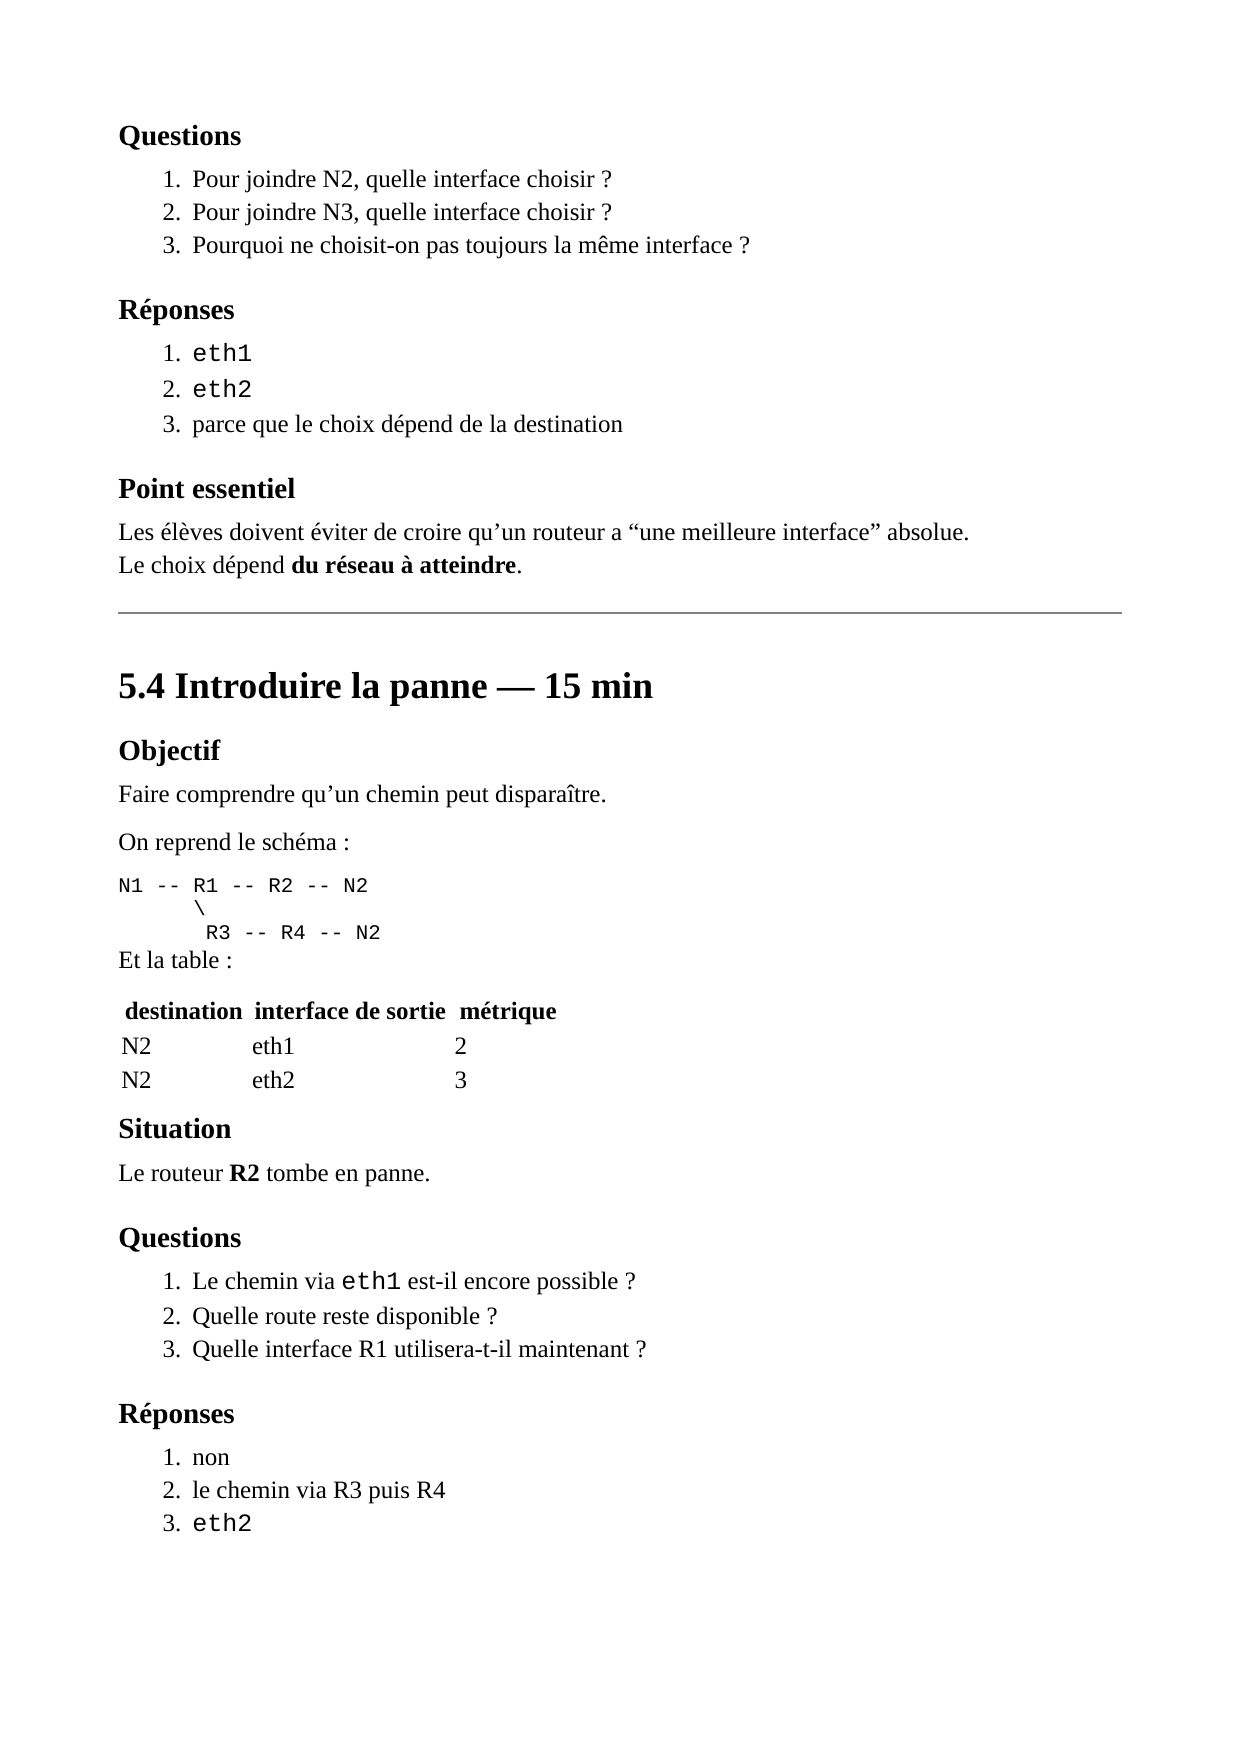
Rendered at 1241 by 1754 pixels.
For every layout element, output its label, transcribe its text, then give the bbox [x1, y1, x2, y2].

list le chemin via R3 puis R4 [162, 1476, 1122, 1504]
subtitle Situation [118, 1112, 1122, 1145]
table_cell N2 [118, 1063, 249, 1097]
text Faire comprendre qu’un chemin peut disparaître. [118, 779, 1122, 808]
table_cell 2 [451, 1028, 564, 1062]
table_cell eth1 [249, 1028, 451, 1062]
subtitle Questions [118, 118, 1122, 152]
list non [162, 1442, 1122, 1471]
text On reprend le schéma : [118, 827, 1122, 856]
list Quelle interface R1 utilisera-t-il maintenant ? [162, 1334, 1122, 1363]
table_header destination [118, 993, 249, 1028]
list eth2 [162, 374, 1122, 405]
text Les élèves doivent éviter de croire qu’un routeur a “une meilleure interface” absolue. Le choix dépend du réseau à atteindre. [118, 517, 1122, 579]
table_header interface de sortie [249, 993, 451, 1028]
table_cell eth2 [249, 1063, 451, 1097]
subtitle Réponses [118, 292, 1122, 326]
list Pour joindre N3, quelle interface choisir ? [162, 197, 1122, 226]
table_cell N2 [118, 1028, 249, 1062]
table_header métrique [451, 993, 564, 1028]
text Et la table : [118, 946, 1122, 974]
list Quelle route reste disponible ? [162, 1301, 1122, 1330]
subtitle Questions [118, 1220, 1122, 1253]
list parce que le choix dépend de la destination [162, 409, 1122, 438]
list eth2 [162, 1508, 1122, 1539]
list Pour joindre N2, quelle interface choisir ? [162, 164, 1122, 193]
text N1 -- R1 -- R2 -- N2 [118, 875, 1122, 898]
subtitle Objectif [118, 733, 1122, 767]
list Le chemin via eth1 est-il encore possible ? [162, 1266, 1122, 1297]
subtitle Réponses [118, 1396, 1122, 1430]
table_cell 3 [451, 1063, 564, 1097]
subtitle 5.4 Introduire la panne — 15 min [118, 663, 1122, 706]
list Pourquoi ne choisit-on pas toujours la même interface ? [162, 230, 1122, 259]
text \ [118, 898, 1122, 922]
text R3 -- R4 -- N2 [118, 922, 1122, 946]
list eth1 [162, 338, 1122, 369]
subtitle Point essentiel [118, 471, 1122, 505]
text Le routeur R2 tombe en panne. [118, 1158, 1122, 1186]
